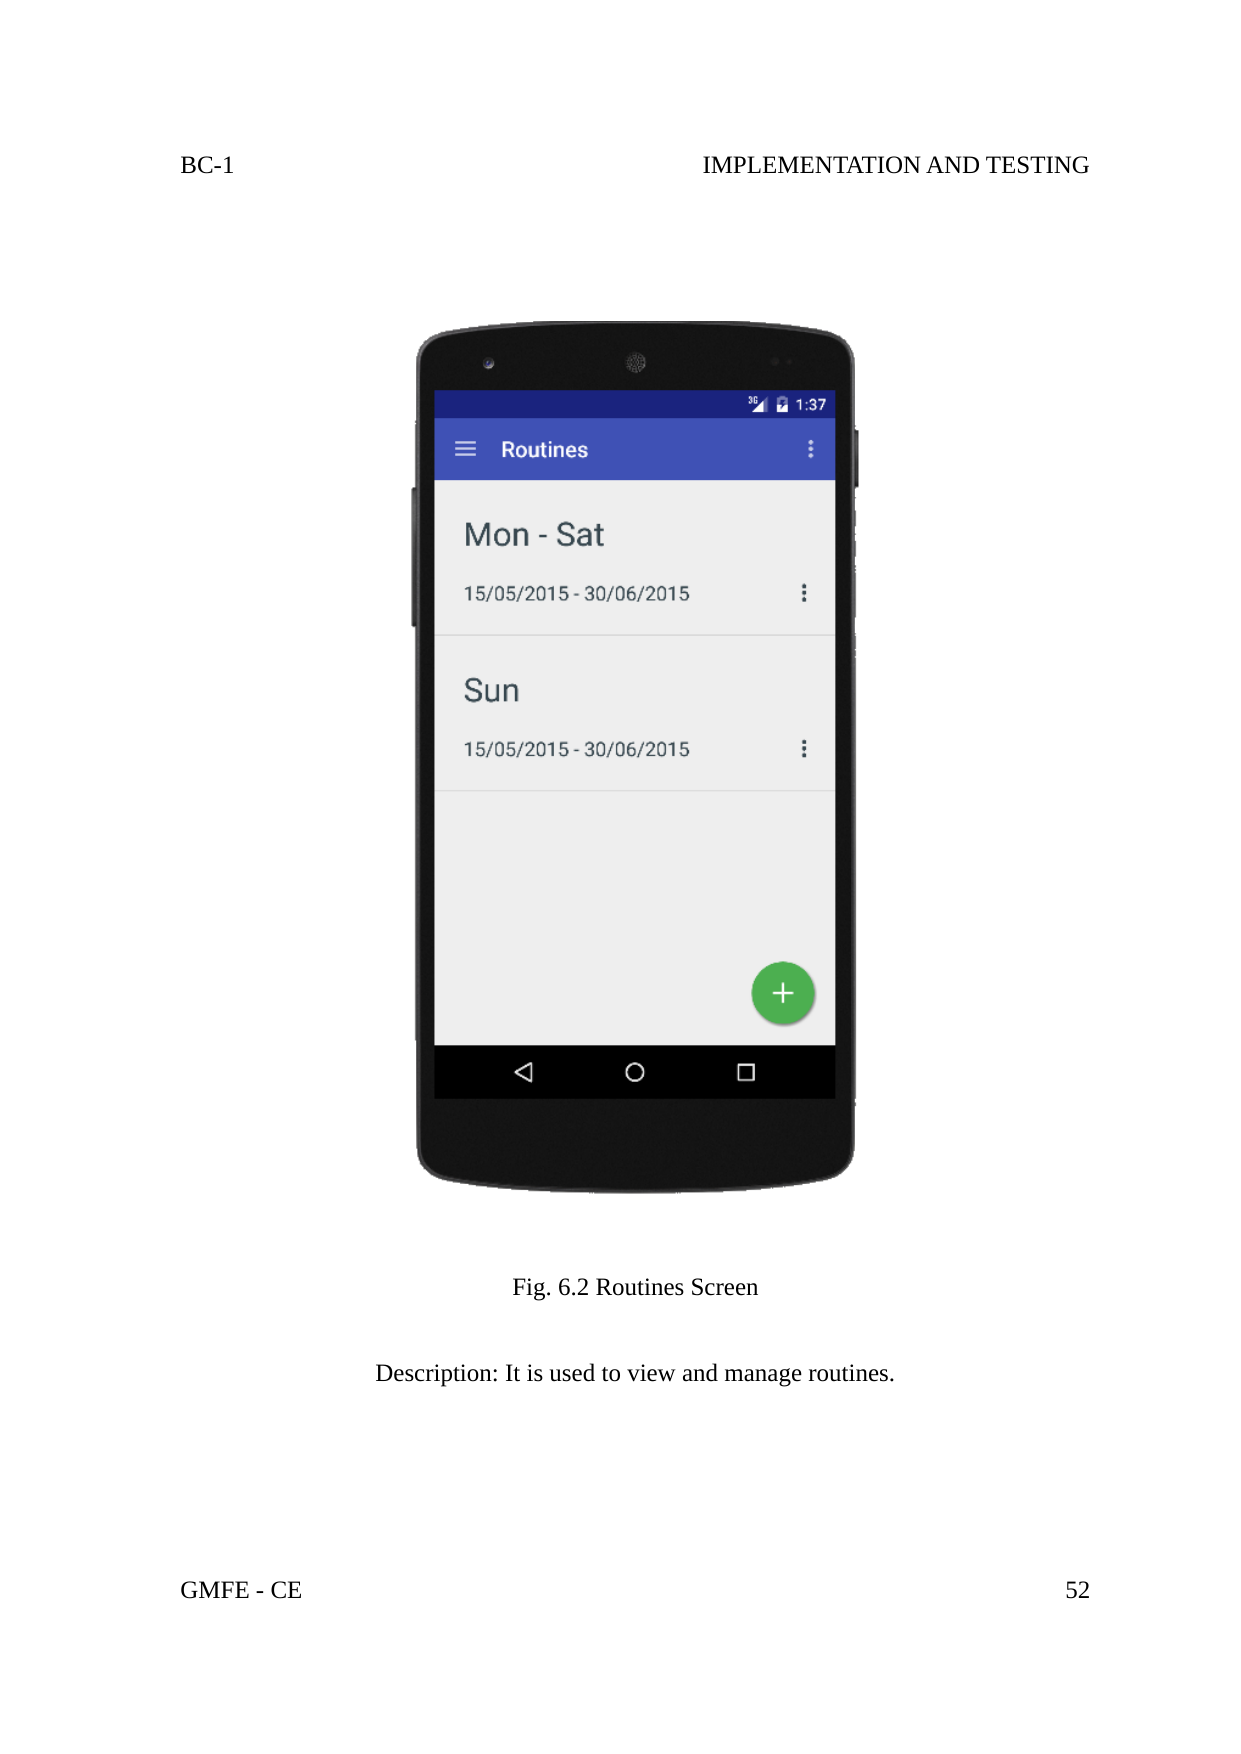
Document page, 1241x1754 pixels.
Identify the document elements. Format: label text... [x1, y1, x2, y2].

picture [398, 321, 872, 1201]
text Fig. 6.2 Routines Screen [180, 1272, 1090, 1301]
text Description: It is used to view and manage routines. [180, 1358, 1090, 1387]
